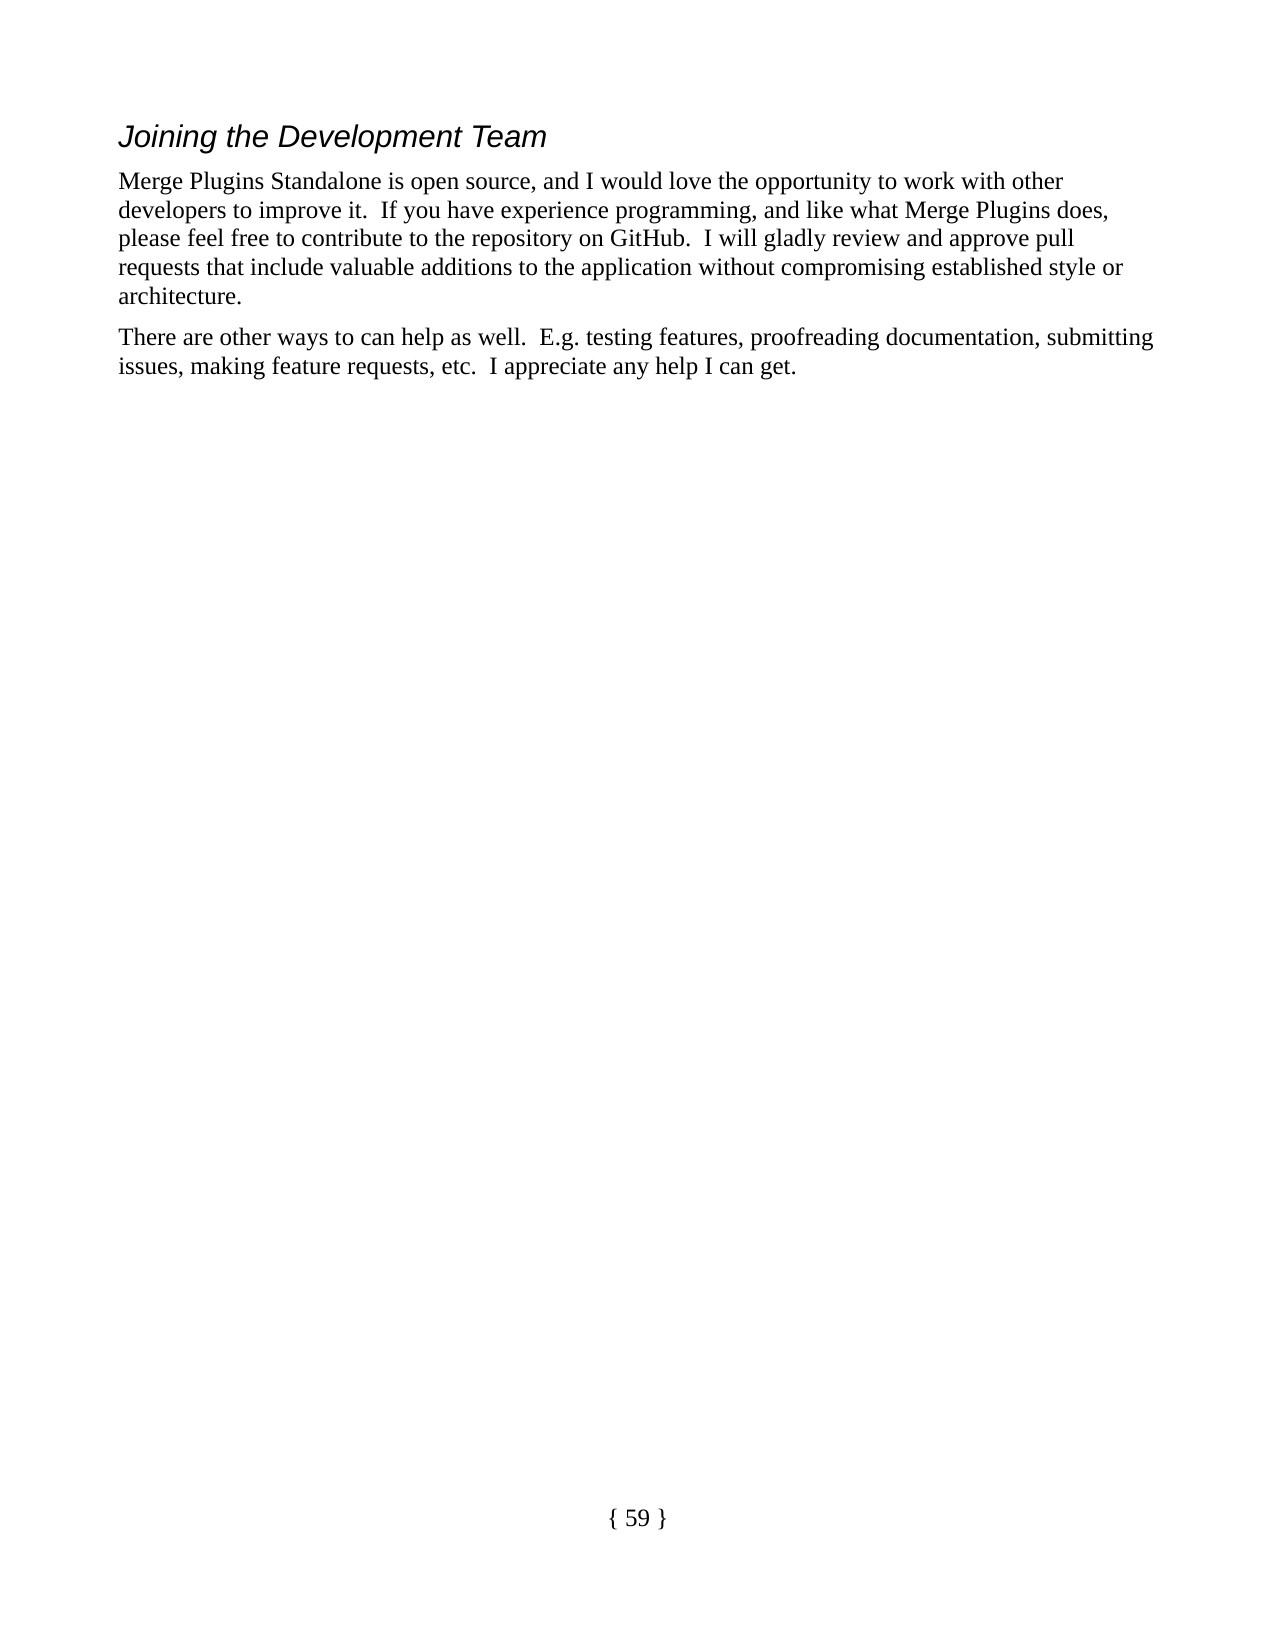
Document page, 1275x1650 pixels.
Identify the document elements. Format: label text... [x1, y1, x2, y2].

text There are other ways to can help as well. E.g. testing features, proofreading documentation, submitting issues, making feature requests, etc. I appreciate any help I can get. [118, 322, 1157, 380]
subtitle Joining the Development Team [118, 118, 1157, 154]
text Merge Plugins Standalone is open source, and I would love the opportunity to work with other developers to improve it. If you have experience programming, and like what Merge Plugins does, please feel free to contribute to the repository on GitHub. I will gladly review and approve pull requests that include valuable additions to the application without compromising established style or architecture. [118, 166, 1157, 310]
